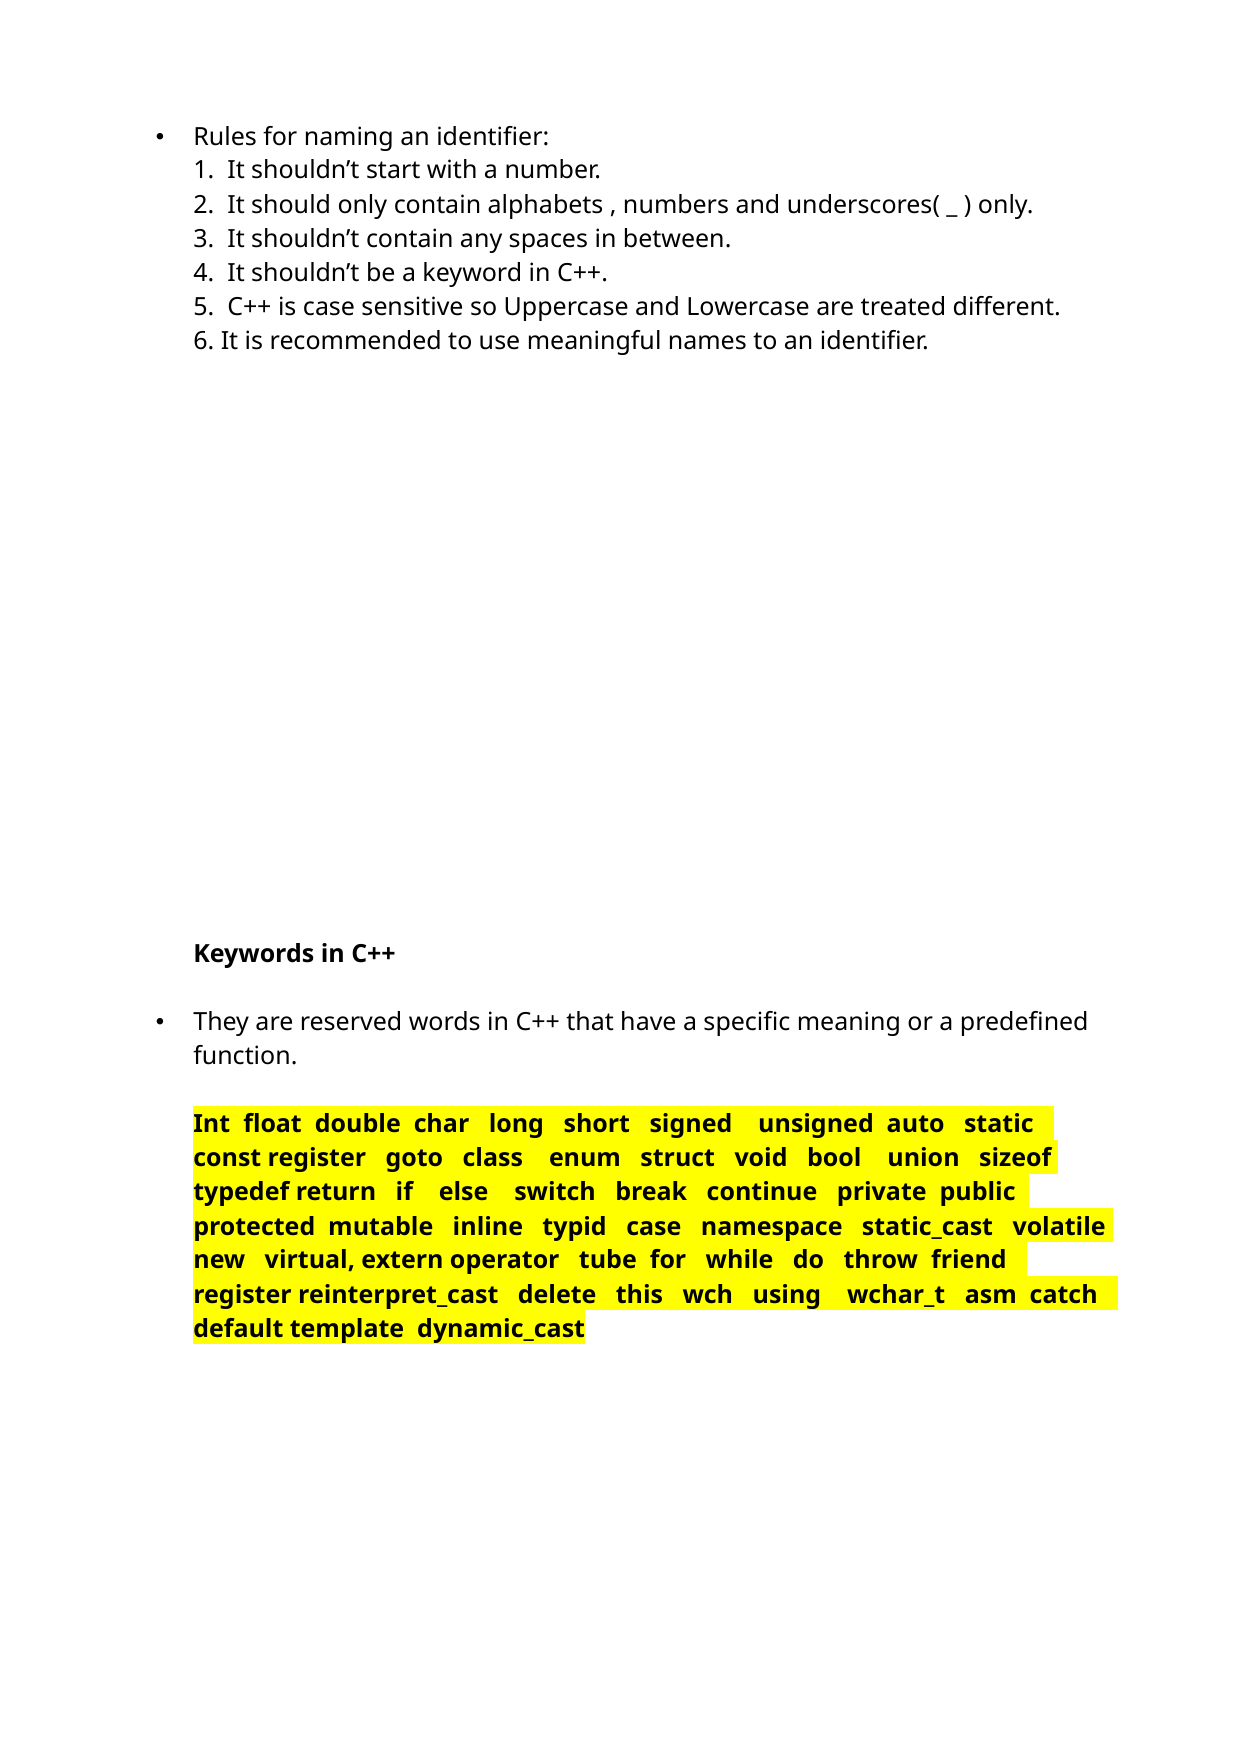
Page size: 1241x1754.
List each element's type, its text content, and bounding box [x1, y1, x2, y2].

list Int float double char long short signed unsigned auto static [156, 1106, 1122, 1140]
list typedef return if else switch break continue private public [156, 1174, 1122, 1208]
list const register goto class enum struct void bool union sizeof [156, 1140, 1122, 1174]
list 2. It should only contain alphabets , numbers and underscores( _ ) only. [156, 186, 1122, 220]
list protected mutable inline typid case namespace static_cast volatile new virtual, extern operator tube for while do throw friend register reinterpret_cast delete this wch using wchar_t asm catch default template dynamic_cast [156, 1208, 1122, 1344]
list 4. It shouldn’t be a keyword in C++. [156, 254, 1122, 288]
list They are reserved words in C++ that have a specific meaning or a predefined function. [156, 1004, 1122, 1072]
list Rules for naming an identifier: [156, 118, 1122, 152]
list 5. C++ is case sensitive so Uppercase and Lowercase are treated different. [156, 288, 1122, 322]
list 6. It is recommended to use meaningful names to an identifier. [156, 322, 1122, 357]
list 1. It shouldn’t start with a number. [156, 152, 1122, 186]
list Keywords in C++ [156, 936, 1122, 970]
list 3. It shouldn’t contain any spaces in between. [156, 220, 1122, 254]
